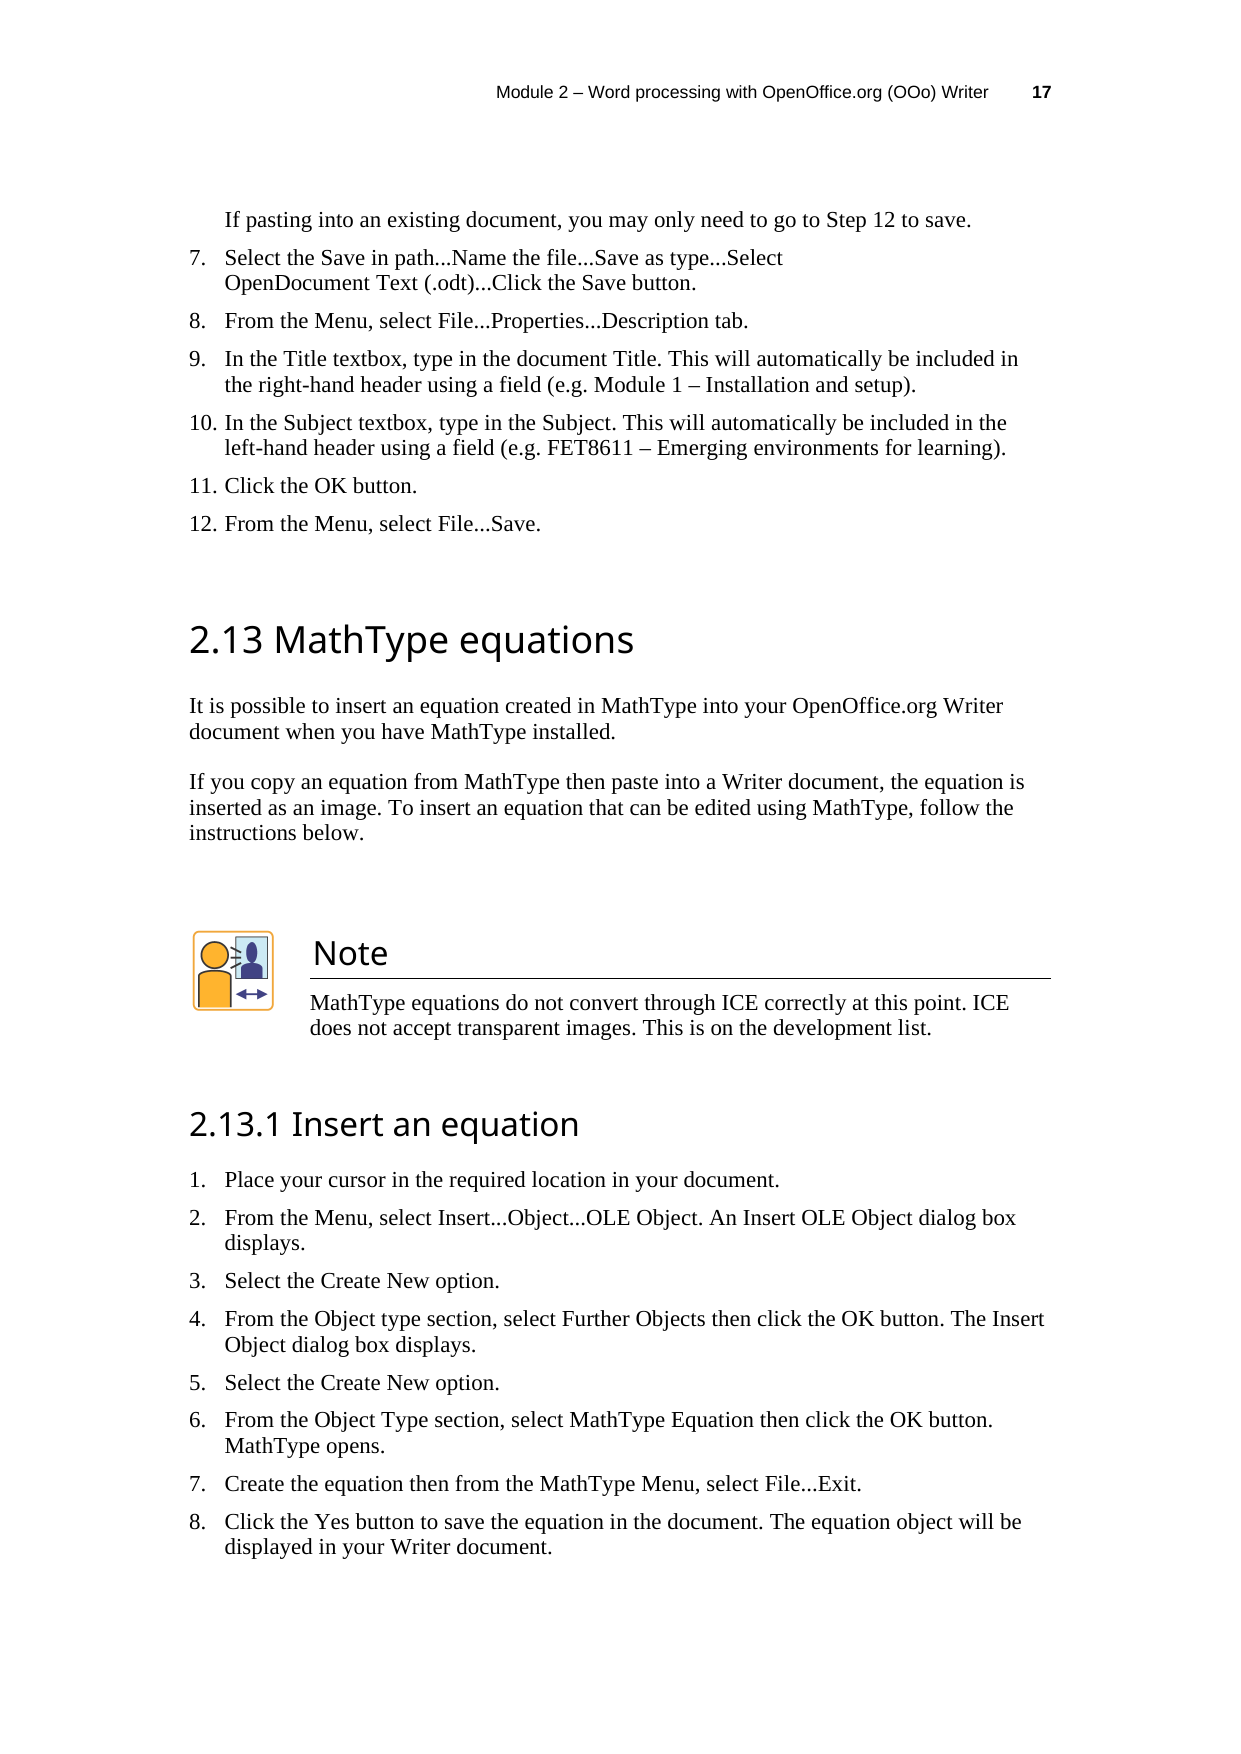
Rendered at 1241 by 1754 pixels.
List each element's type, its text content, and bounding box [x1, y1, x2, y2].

text It is possible to insert an equation created in MathType into your OpenOffice.org Writer document when you have MathType installed. [189, 693, 1051, 744]
text 2.13.1 Insert an equation [189, 1101, 1051, 1146]
list Create the equation then from the MathType Menu, select File...Exit. [189, 1471, 1051, 1496]
list From the Menu, select File...Save. [189, 511, 1051, 536]
list Place your cursor in the required location in your document. [189, 1167, 1051, 1192]
list Select the Create New option. [189, 1369, 1051, 1395]
picture [188, 926, 278, 1015]
list Click the Yes button to save the equation in the document. The equation object will be displayed in your Writer document. [189, 1509, 1051, 1560]
list From the Menu, select Insert...Object...OLE Object. An Insert OLE Object dialog box displays. [189, 1205, 1051, 1256]
list In the Title textbox, type in the document Title. This will automatically be included in the right-hand header using a field (e.g. Module 1 – Installation and setup). [189, 346, 1051, 397]
list Select the Save in path...Name the file...Save as type...Select OpenDocument Text (.odt)...Click the Save button. [189, 245, 1051, 296]
table_header [189, 921, 309, 1047]
text If pasting into an existing document, you may only need to go to Step 12 to save. [224, 207, 1051, 232]
list Select the Create New option. [189, 1268, 1051, 1294]
list From the Menu, select File...Properties...Description tab. [189, 308, 1051, 334]
list From the Object Type section, select MathType Equation then click the OK button. MathType opens. [189, 1407, 1051, 1458]
table_header [310, 979, 1051, 984]
table_header Note [310, 921, 1051, 978]
table_cell MathType equations do not convert through ICE correctly at this point. ICE does not accept transparent images. This is on the development list. [310, 984, 1051, 1047]
list In the Subject textbox, type in the Subject. This will automatically be included in the left-hand header using a field (e.g. FET8611 – Emerging environments for learning). [189, 409, 1051, 461]
list From the Object type section, select Further Objects then click the OK button. The Insert Object dialog box displays. [189, 1306, 1051, 1357]
text 2.13 MathType equations [189, 613, 1051, 664]
list Click the OK button. [189, 473, 1051, 498]
text If you copy an equation from MathType then paste into a Writer document, the equation is inserted as an image. To insert an equation that can be edited using MathType, follow the instructions below. [189, 769, 1051, 846]
